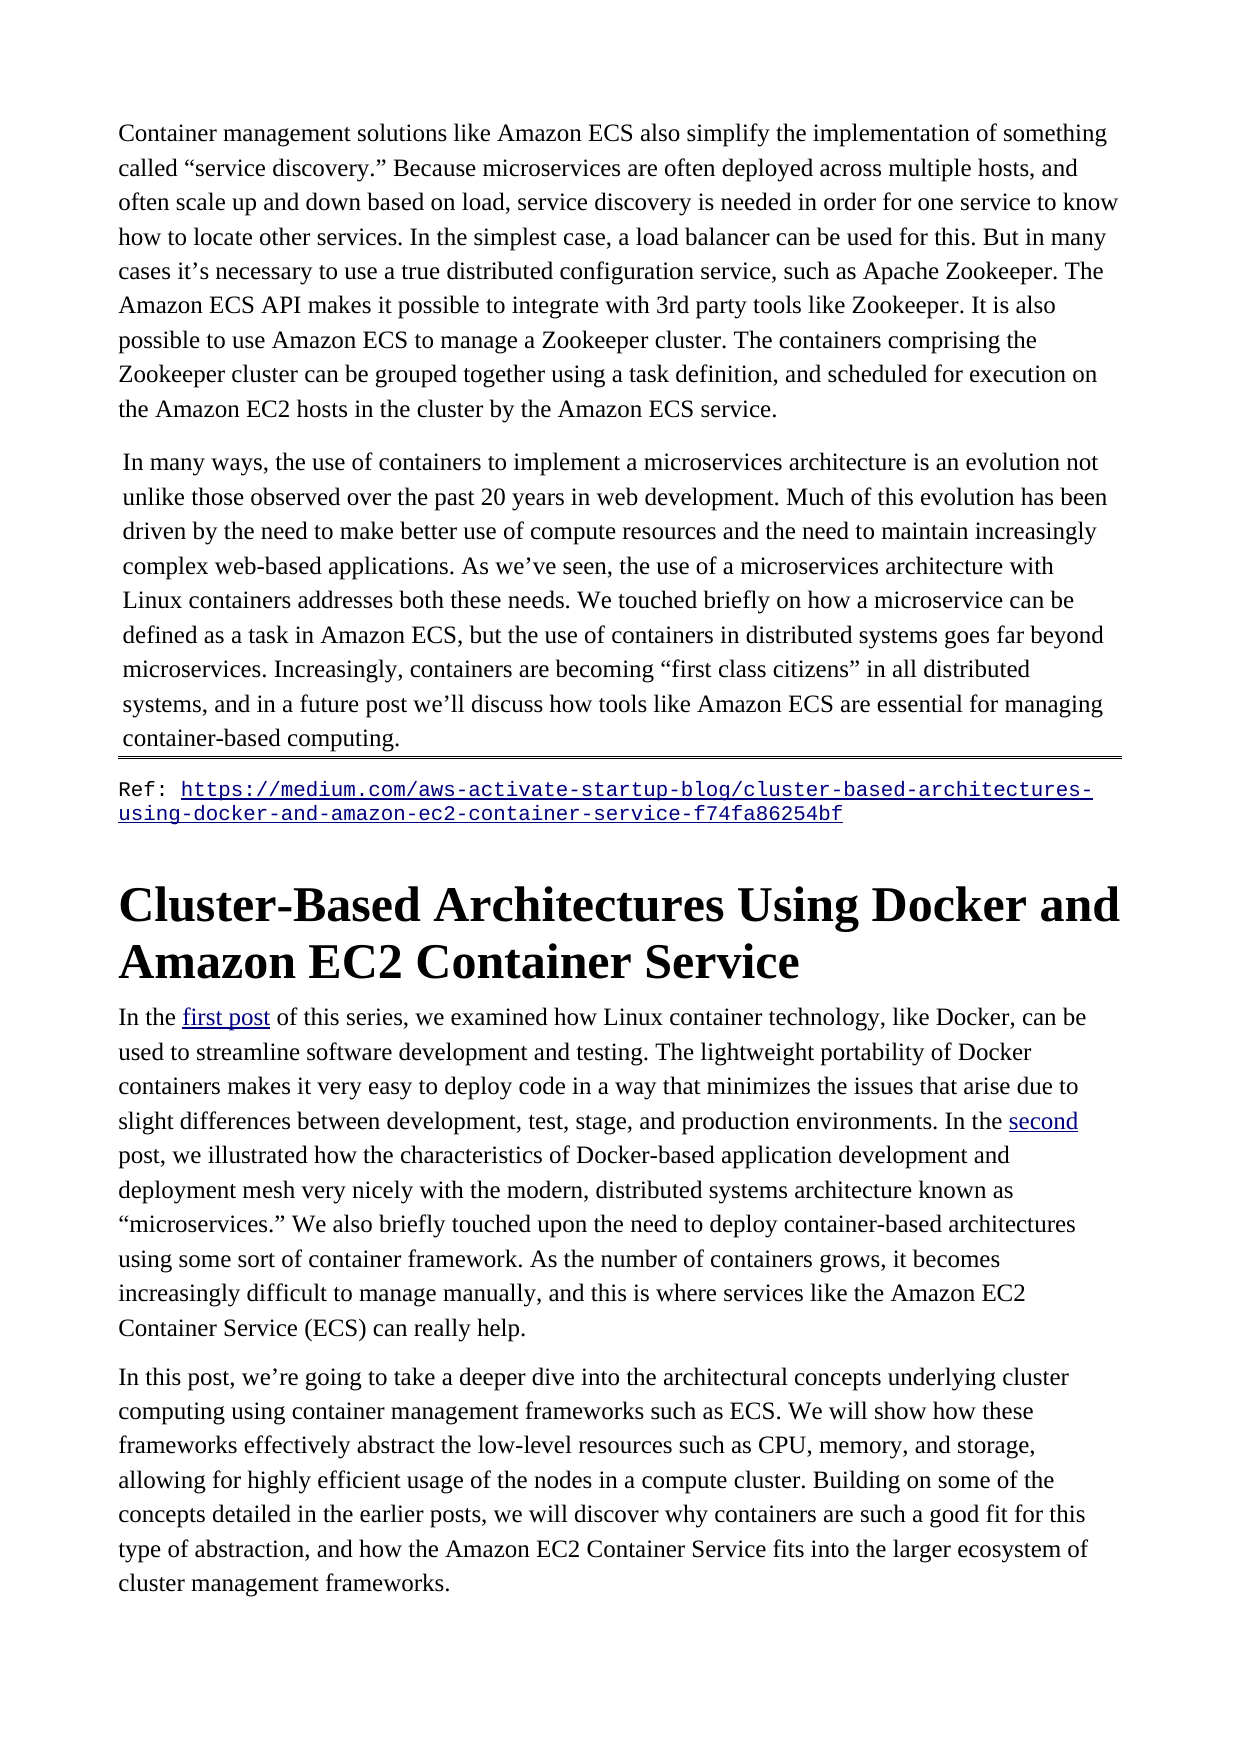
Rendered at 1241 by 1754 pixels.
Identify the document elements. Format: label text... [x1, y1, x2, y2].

text Ref: https://medium.com/aws-activate-startup-blog/cluster-based-architectures-using-docker-and-amazon-ec2-container-service-f74fa86254bf [118, 779, 1122, 826]
text In many ways, the use of containers to implement a microservices architecture is an evolution not unlike those observed over the past 20 years in web development. Much of this evolution has been driven by the need to make better use of compute resources and the need to maintain increasingly complex web-based applications. As we’ve seen, the use of a microservices architecture with Linux containers addresses both these needs. We touched briefly on how a microservice can be defined as a task in Amazon ECS, but the use of containers in distributed systems goes far beyond microservices. Increasingly, containers are becoming “first class citizens” in all distributed systems, and in a future post we’ll discuss how tools like Amazon ECS are essential for managing container-based computing. [118, 443, 1122, 756]
text Container management solutions like Amazon ECS also simplify the implementation of something called “service discovery.” Because microservices are often deployed across multiple hosts, and often scale up and down based on load, service discovery is needed in order for one service to know how to locate other services. In the simplest case, a load balancer can be used for this. But in many cases it’s necessary to use a true distributed configuration service, such as Apache Zookeeper. The Amazon ECS API makes it possible to integrate with 3rd party tools like Zookeeper. It is also possible to use Amazon ECS to manage a Zookeeper cluster. The containers comprising the Zookeeper cluster can be grouped together using a task definition, and scheduled for execution on the Amazon EC2 hosts in the cluster by the Amazon ECS service. [118, 118, 1122, 423]
subtitle Cluster-Based Architectures Using Docker and Amazon EC2 Container Service [118, 875, 1122, 990]
text In this post, we’re going to take a deeper dive into the architectural concepts underlying cluster computing using container management frameworks such as ECS. We will show how these frameworks effectively abstract the low-level resources such as CPU, memory, and storage, allowing for highly efficient usage of the nodes in a compute cluster. Building on some of the concepts detailed in the earlier posts, we will discover why containers are such a good fit for this type of abstraction, and how the Amazon EC2 Container Service fits into the larger ecosystem of cluster management frameworks. [118, 1362, 1122, 1597]
text In the first post of this series, we examined how Linux container technology, like Docker, can be used to streamline software development and testing. The lightweight portability of Docker containers makes it very easy to deploy code in a way that minimizes the issues that arise due to slight differences between development, test, stage, and production environments. In the second post, we illustrated how the characteristics of Docker-based application development and deployment mesh very nicely with the modern, distributed systems architecture known as “microservices.” We also briefly touched upon the need to deploy container-based architectures using some sort of container framework. As the number of containers grows, it becomes increasingly difficult to manage manually, and this is where services like the Amazon EC2 Container Service (ECS) can really help. [118, 1002, 1122, 1341]
